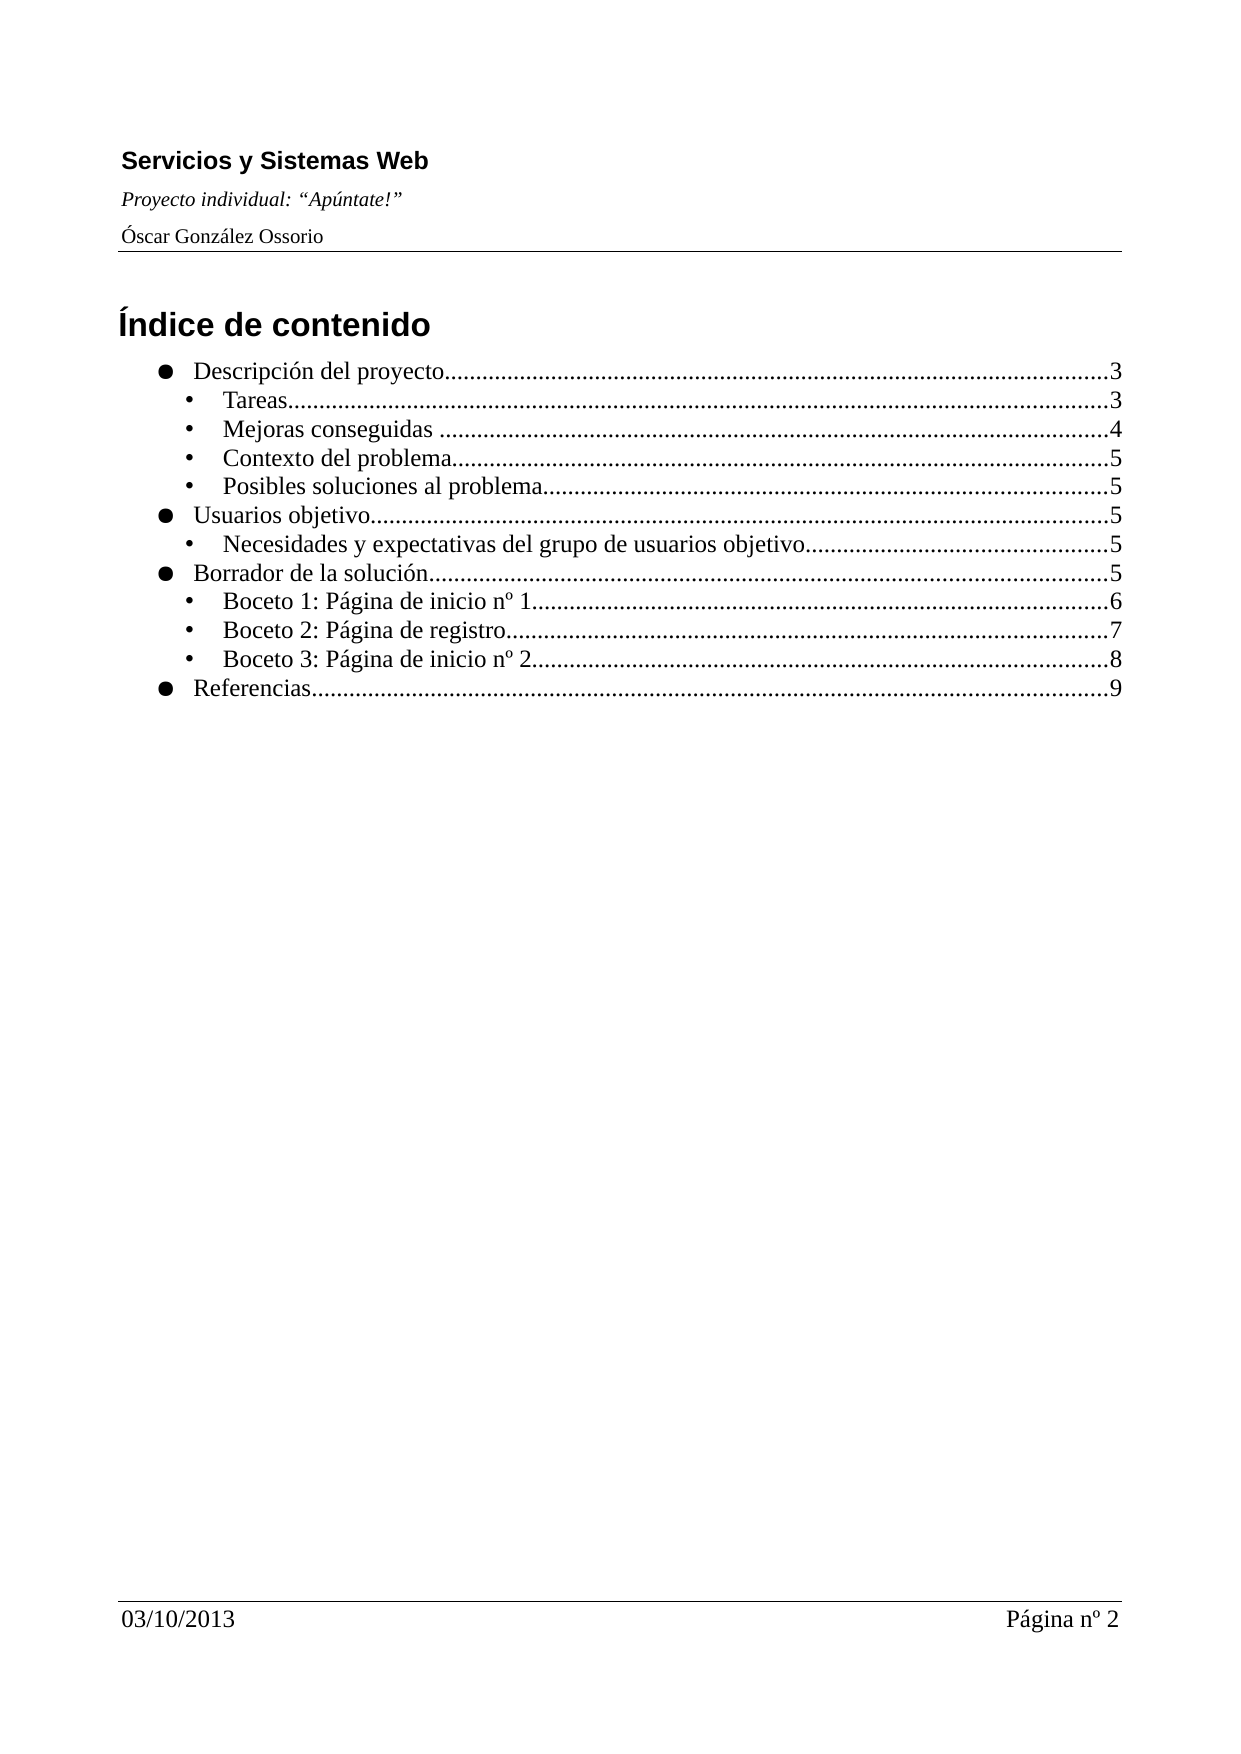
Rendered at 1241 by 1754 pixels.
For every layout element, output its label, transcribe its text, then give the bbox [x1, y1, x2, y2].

list Boceto 3: Página de inicio nº 2 8 [185, 644, 1122, 673]
list Borrador de la solución 5 [156, 558, 1122, 586]
list Usuarios objetivo 5 [156, 500, 1122, 529]
list Descripción del proyecto 3 [156, 356, 1122, 385]
list Necesidades y expectativas del grupo de usuarios objetivo 5 [185, 529, 1122, 558]
subtitle Índice de contenido [118, 305, 1122, 344]
list Referencias 9 [156, 673, 1122, 701]
list Boceto 1: Página de inicio nº 1 6 [185, 586, 1122, 615]
list Boceto 2: Página de registro 7 [185, 615, 1122, 644]
list Tareas 3 [185, 385, 1122, 414]
list Contexto del problema 5 [185, 443, 1122, 471]
list Mejoras conseguidas 4 [185, 414, 1122, 443]
list Posibles soluciones al problema 5 [185, 471, 1122, 500]
